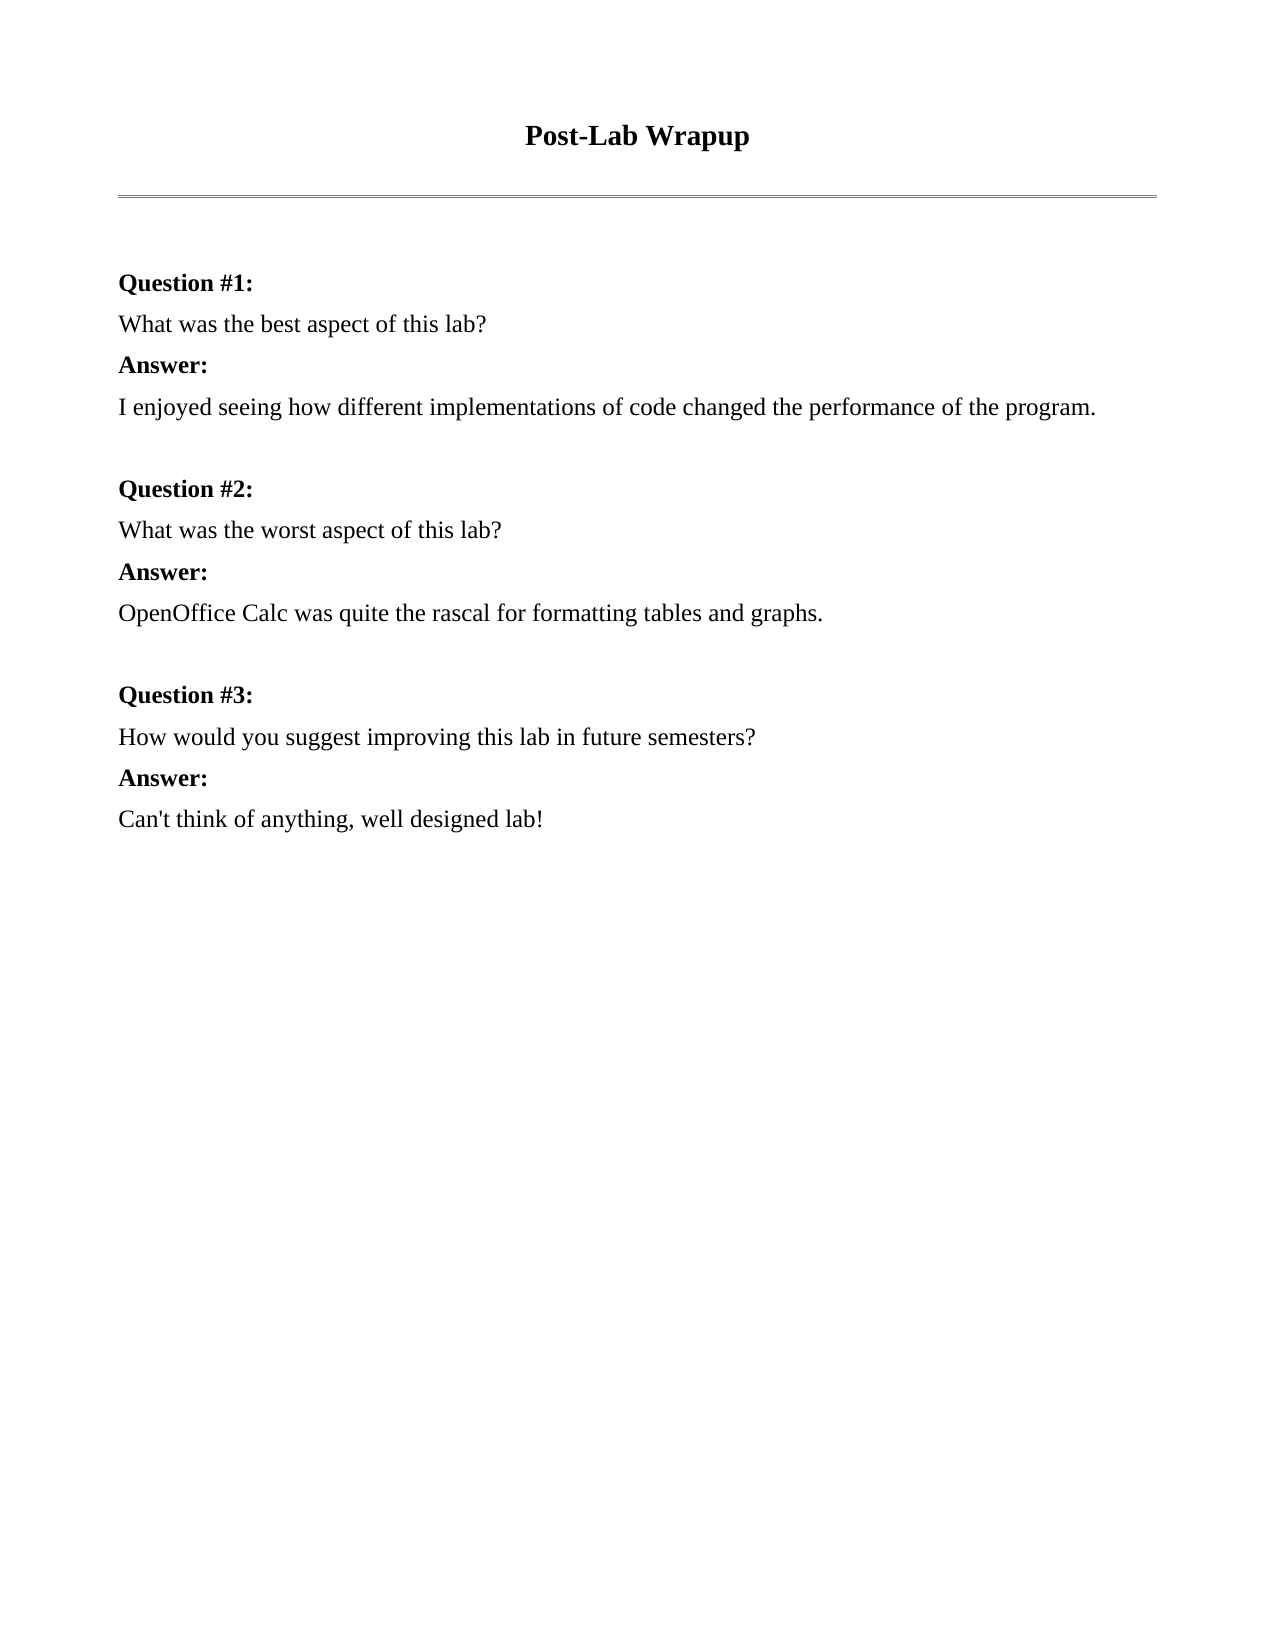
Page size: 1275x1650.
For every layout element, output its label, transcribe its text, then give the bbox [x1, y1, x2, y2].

text Question #2: [118, 474, 1157, 503]
text How would you suggest improving this lab in future semesters? [118, 722, 1157, 750]
text Post-Lab Wrapup [118, 118, 1157, 152]
text Answer: [118, 350, 1157, 379]
text Question #3: [118, 680, 1157, 709]
text Answer: [118, 763, 1157, 792]
text I enjoyed seeing how different implementations of code changed the performance of the program. [118, 392, 1157, 420]
text What was the worst aspect of this lab? [118, 515, 1157, 544]
text Question #1: [118, 268, 1157, 297]
text OpenOffice Calc was quite the rascal for formatting tables and graphs. [118, 598, 1157, 627]
text Answer: [118, 557, 1157, 585]
text Can't think of anything, well designed lab! [118, 804, 1157, 833]
text What was the best aspect of this lab? [118, 309, 1157, 338]
